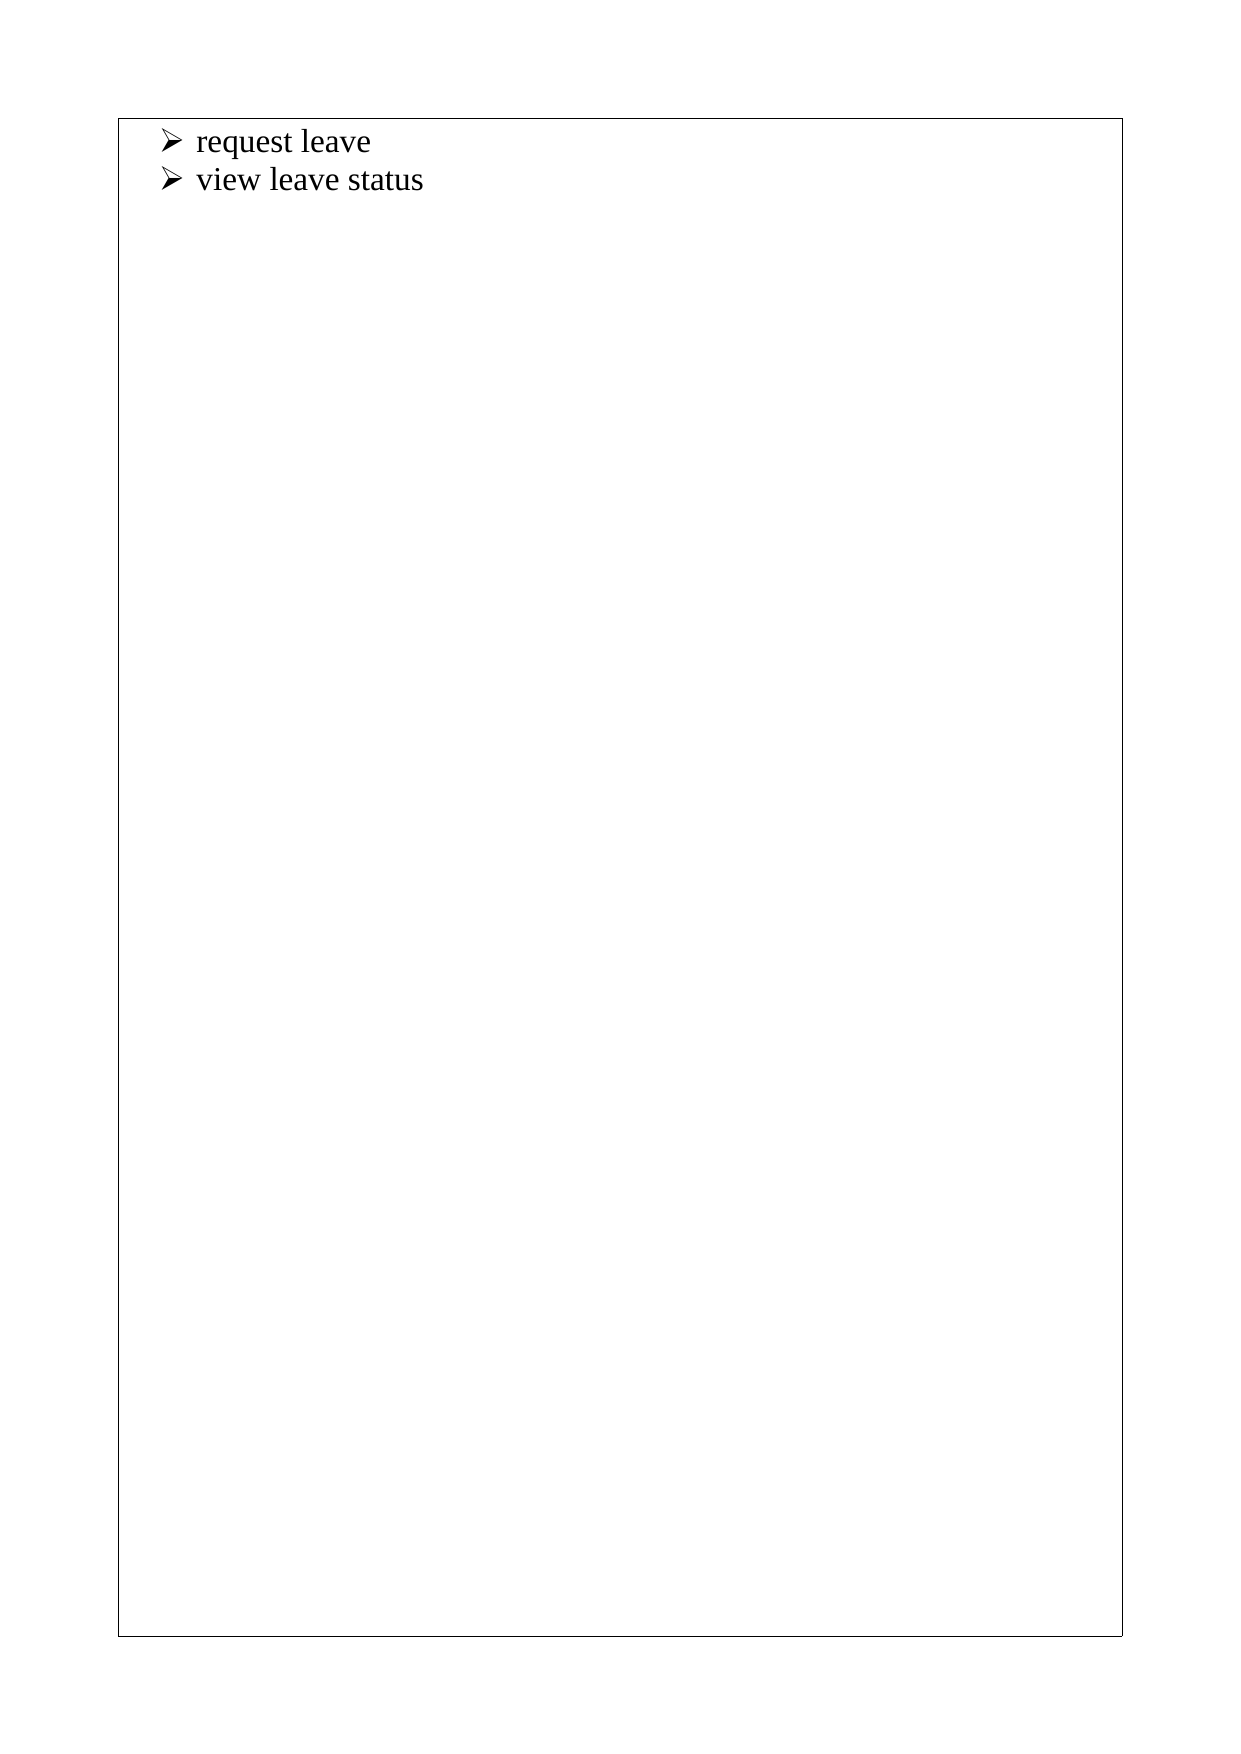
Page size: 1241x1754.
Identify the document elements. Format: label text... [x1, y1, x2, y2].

list request leave [159, 121, 1119, 159]
list view leave status [159, 159, 1119, 198]
